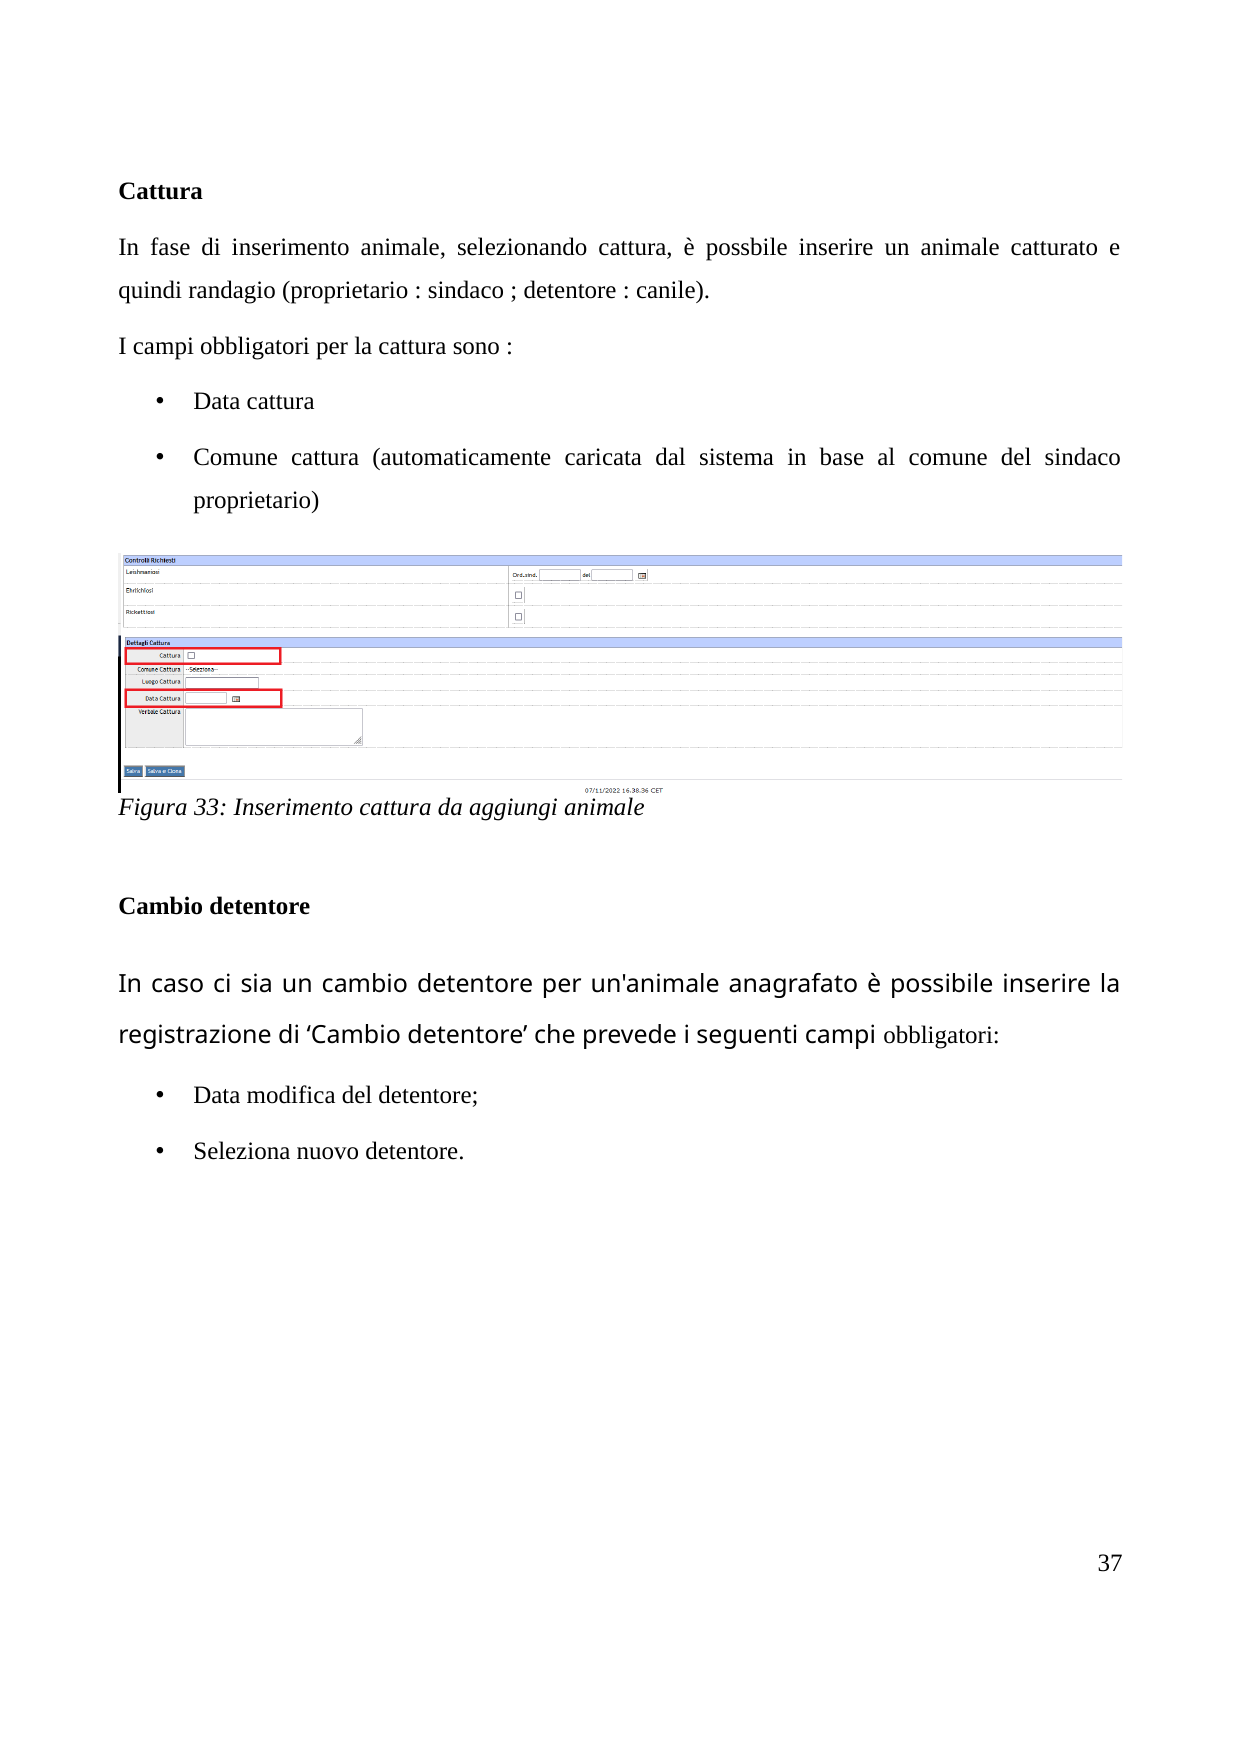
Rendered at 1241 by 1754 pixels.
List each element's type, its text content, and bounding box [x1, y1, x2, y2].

text Figura 33: Inserimento cattura da aggiungi animale [118, 793, 1122, 821]
text In fase di inserimento animale, selezionando cattura, è possbile inserire un animale catturato e quindi randagio (proprietario : sindaco ; detentore : canile). [118, 232, 1122, 304]
picture [118, 553, 1123, 793]
text I campi obbligatori per la cattura sono : [118, 331, 1122, 359]
text Cambio detentore [118, 891, 1122, 920]
list Seleziona nuovo detentore. [156, 1136, 1122, 1164]
text Cattura [118, 176, 1122, 205]
list Data cattura [156, 386, 1122, 415]
list Data modifica del detentore; [156, 1080, 1122, 1109]
text In caso ci sia un cambio detentore per un'animale anagrafato è possibile inserire la registrazione di ‘Cambio detentore’ che prevede i seguenti campi obbligatori: [118, 920, 1122, 1051]
list Comune cattura (automaticamente caricata dal sistema in base al comune del sindaco proprietario) [156, 442, 1122, 514]
